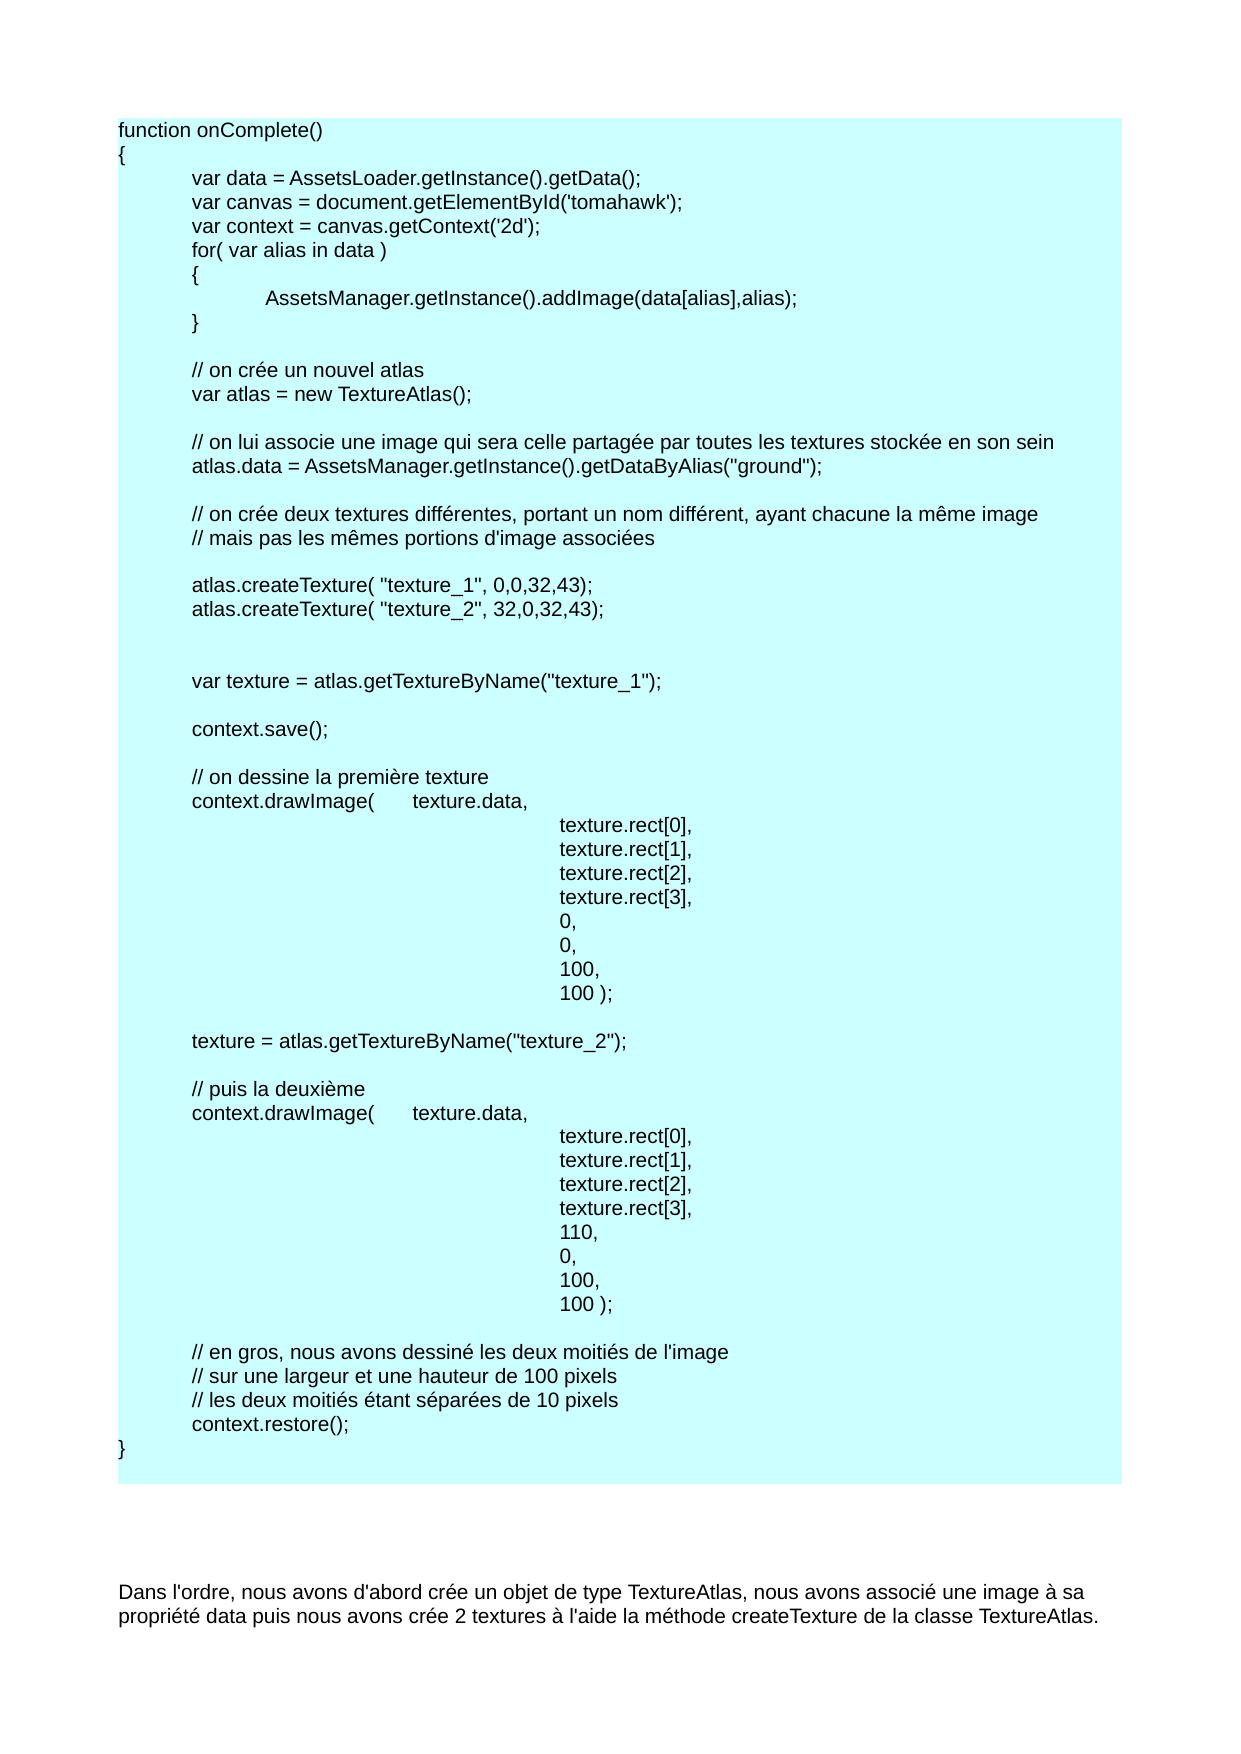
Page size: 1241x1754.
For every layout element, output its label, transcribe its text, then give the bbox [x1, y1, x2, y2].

text texture.rect[1], [118, 837, 1122, 861]
text atlas.createTexture( "texture_1", 0,0,32,43); [118, 573, 1122, 597]
text texture = atlas.getTextureByName("texture_2"); [118, 1028, 1122, 1052]
text AssetsManager.getInstance().addImage(data[alias],alias); [118, 286, 1122, 310]
text { [118, 142, 1122, 166]
text 0, [118, 909, 1122, 933]
text var canvas = document.getElementById('tomahawk'); [118, 190, 1122, 214]
text // on lui associe une image qui sera celle partagée par toutes les textures stockée en son sein [118, 429, 1122, 453]
text // les deux moitiés étant séparées de 10 pixels [118, 1388, 1122, 1412]
text // on dessine la première texture [118, 765, 1122, 789]
text texture.rect[3], [118, 885, 1122, 909]
text context.restore(); [118, 1412, 1122, 1436]
text // puis la deuxième [118, 1076, 1122, 1100]
text // mais pas les mêmes portions d'image associées [118, 525, 1122, 549]
text var atlas = new TextureAtlas(); [118, 382, 1122, 406]
text Dans l'ordre, nous avons d'abord crée un objet de type TextureAtlas, nous avons associé une image à sa propriété data puis nous avons crée 2 textures à l'aide la méthode createTexture de la classe TextureAtlas. [118, 1579, 1122, 1627]
text texture.rect[2], [118, 861, 1122, 885]
text context.drawImage( texture.data, [118, 1100, 1122, 1124]
text } [118, 310, 1122, 334]
text texture.rect[2], [118, 1172, 1122, 1196]
text 0, [118, 1244, 1122, 1268]
text var texture = atlas.getTextureByName("texture_1"); [118, 669, 1122, 693]
text { [118, 262, 1122, 286]
text atlas.createTexture( "texture_2", 32,0,32,43); [118, 597, 1122, 621]
text texture.rect[0], [118, 813, 1122, 837]
text 100 ); [118, 1292, 1122, 1316]
text context.save(); [118, 717, 1122, 741]
text 100 ); [118, 981, 1122, 1004]
text var data = AssetsLoader.getInstance().getData(); [118, 166, 1122, 190]
text // en gros, nous avons dessiné les deux moitiés de l'image [118, 1340, 1122, 1364]
text 100, [118, 1268, 1122, 1292]
text 110, [118, 1220, 1122, 1244]
text 100, [118, 957, 1122, 981]
text context.drawImage( texture.data, [118, 789, 1122, 813]
text atlas.data = AssetsManager.getInstance().getDataByAlias("ground"); [118, 453, 1122, 477]
text texture.rect[0], [118, 1124, 1122, 1148]
text for( var alias in data ) [118, 238, 1122, 262]
text texture.rect[1], [118, 1148, 1122, 1172]
text // sur une largeur et une hauteur de 100 pixels [118, 1364, 1122, 1388]
text 0, [118, 933, 1122, 957]
text var context = canvas.getContext('2d'); [118, 214, 1122, 238]
text // on crée deux textures différentes, portant un nom différent, ayant chacune la même image [118, 501, 1122, 525]
text } [118, 1436, 1122, 1460]
text function onComplete() [118, 118, 1122, 142]
text // on crée un nouvel atlas [118, 358, 1122, 382]
text texture.rect[3], [118, 1196, 1122, 1220]
